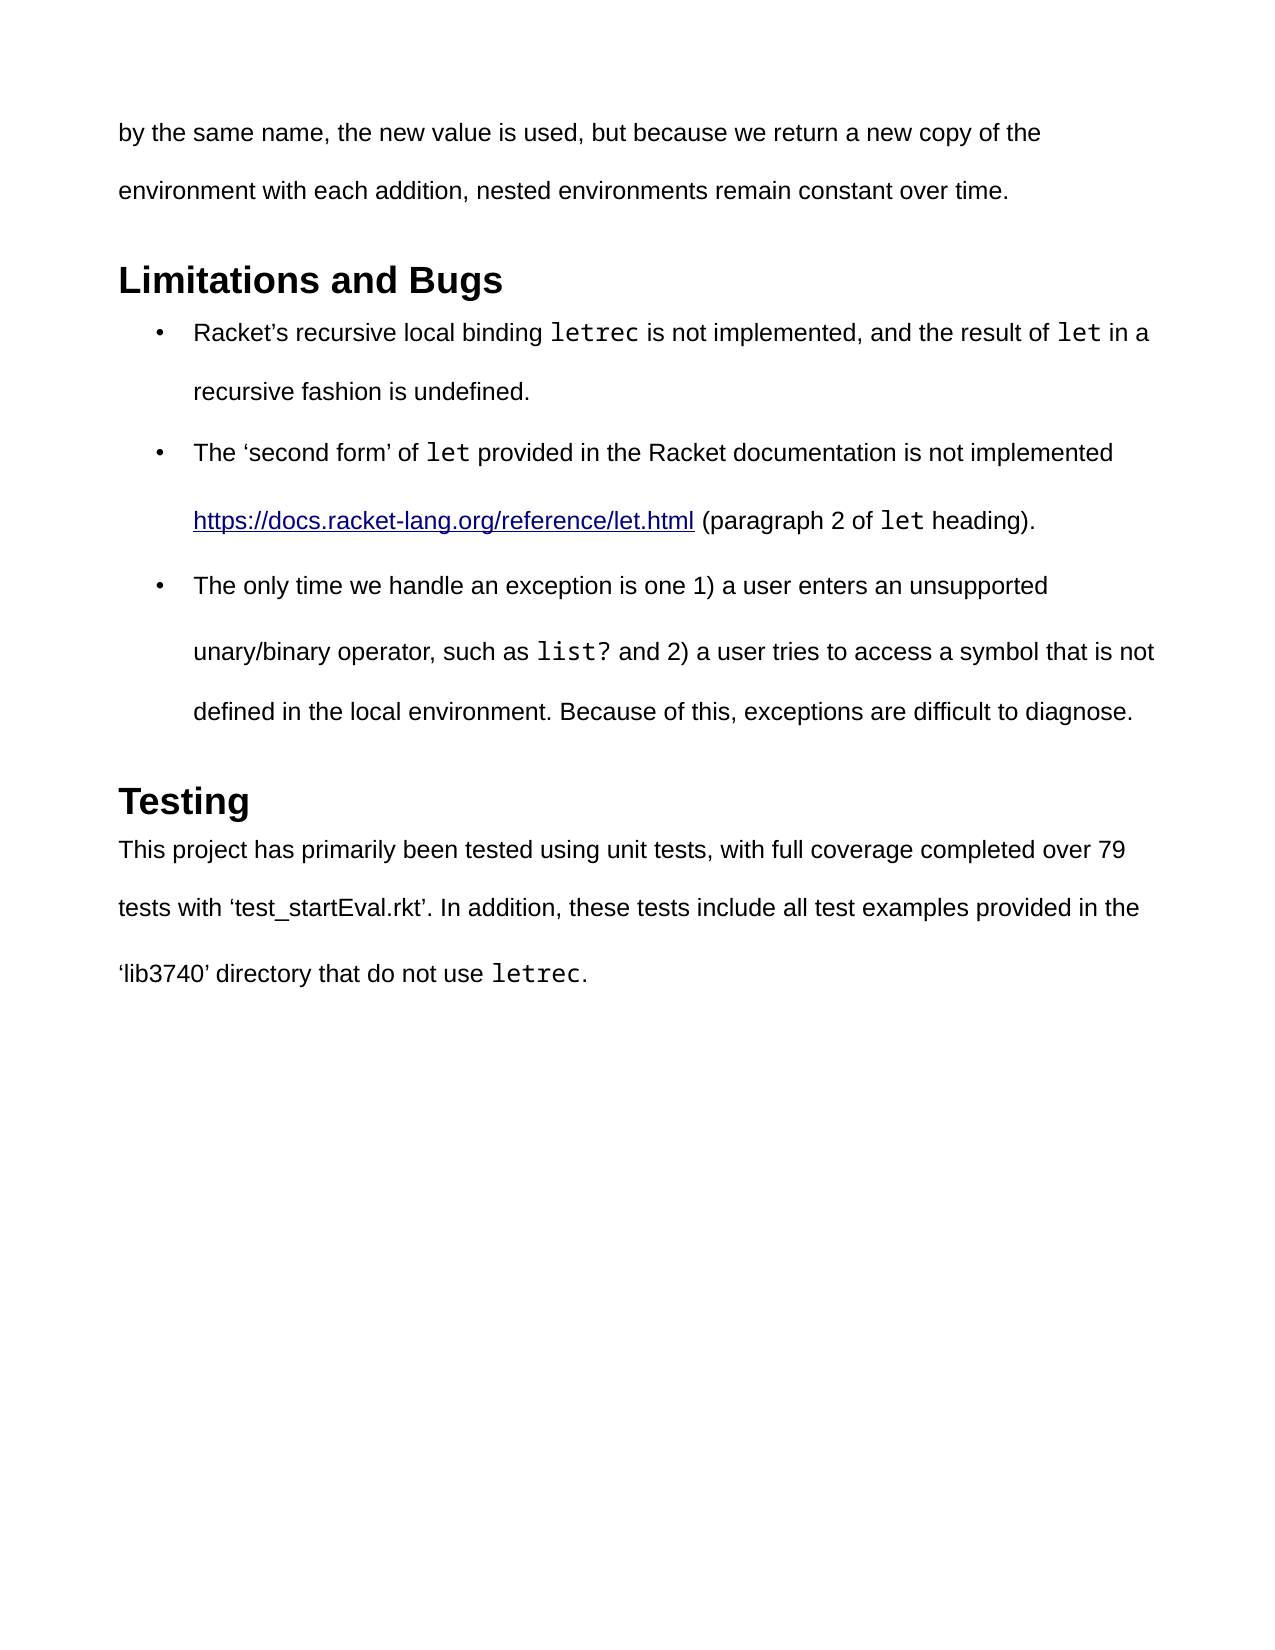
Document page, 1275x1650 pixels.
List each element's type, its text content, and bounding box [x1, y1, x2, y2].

list Racket’s recursive local binding letrec is not implemented, and the result of let in a recursive fashion is undefined. [156, 314, 1157, 406]
text This project has primarily been tested using unit tests, with full coverage completed over 79 tests with ‘test_startEval.rkt’. In addition, these tests include all test examples provided in the ‘lib3740’ directory that do not use letrec. [118, 835, 1157, 989]
list The only time we handle an exception is one 1) a user enters an unsupported unary/binary operator, such as list? and 2) a user tries to access a symbol that is not defined in the local environment. Because of this, exceptions are difficult to diagnose. [156, 571, 1157, 725]
subtitle Testing [118, 779, 1157, 823]
subtitle Limitations and Bugs [118, 258, 1157, 302]
text by the same name, the new value is used, but because we return a new copy of the environment with each addition, nested environments remain constant over time. [118, 118, 1157, 204]
list The ‘second form’ of let provided in the Racket documentation is not implemented https://docs.racket-lang.org/reference/let.html (paragraph 2 of let heading). [156, 434, 1157, 537]
